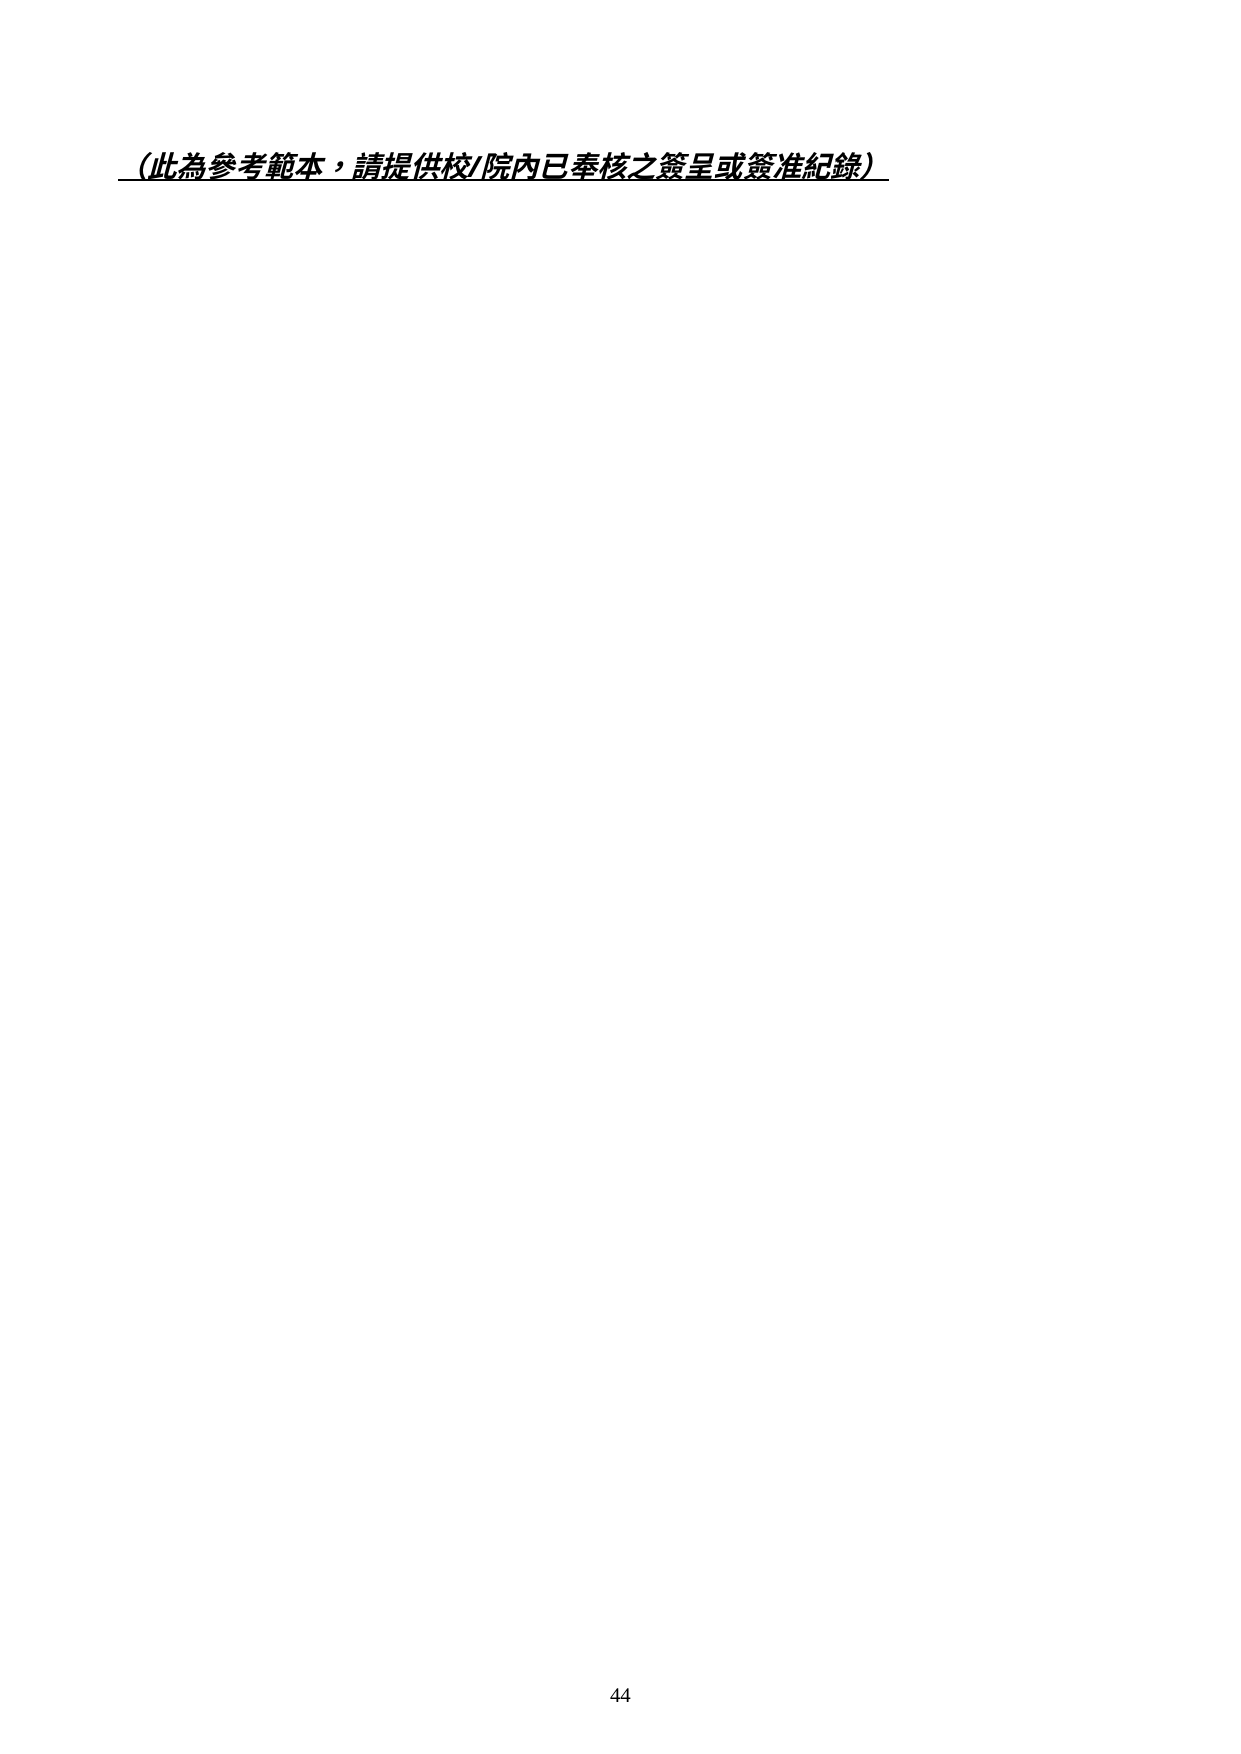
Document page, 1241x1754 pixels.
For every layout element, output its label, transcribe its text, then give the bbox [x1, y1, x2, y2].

text （此為參考範本，請提供校/院內已奉核之簽呈或簽准紀錄） [118, 127, 1122, 202]
